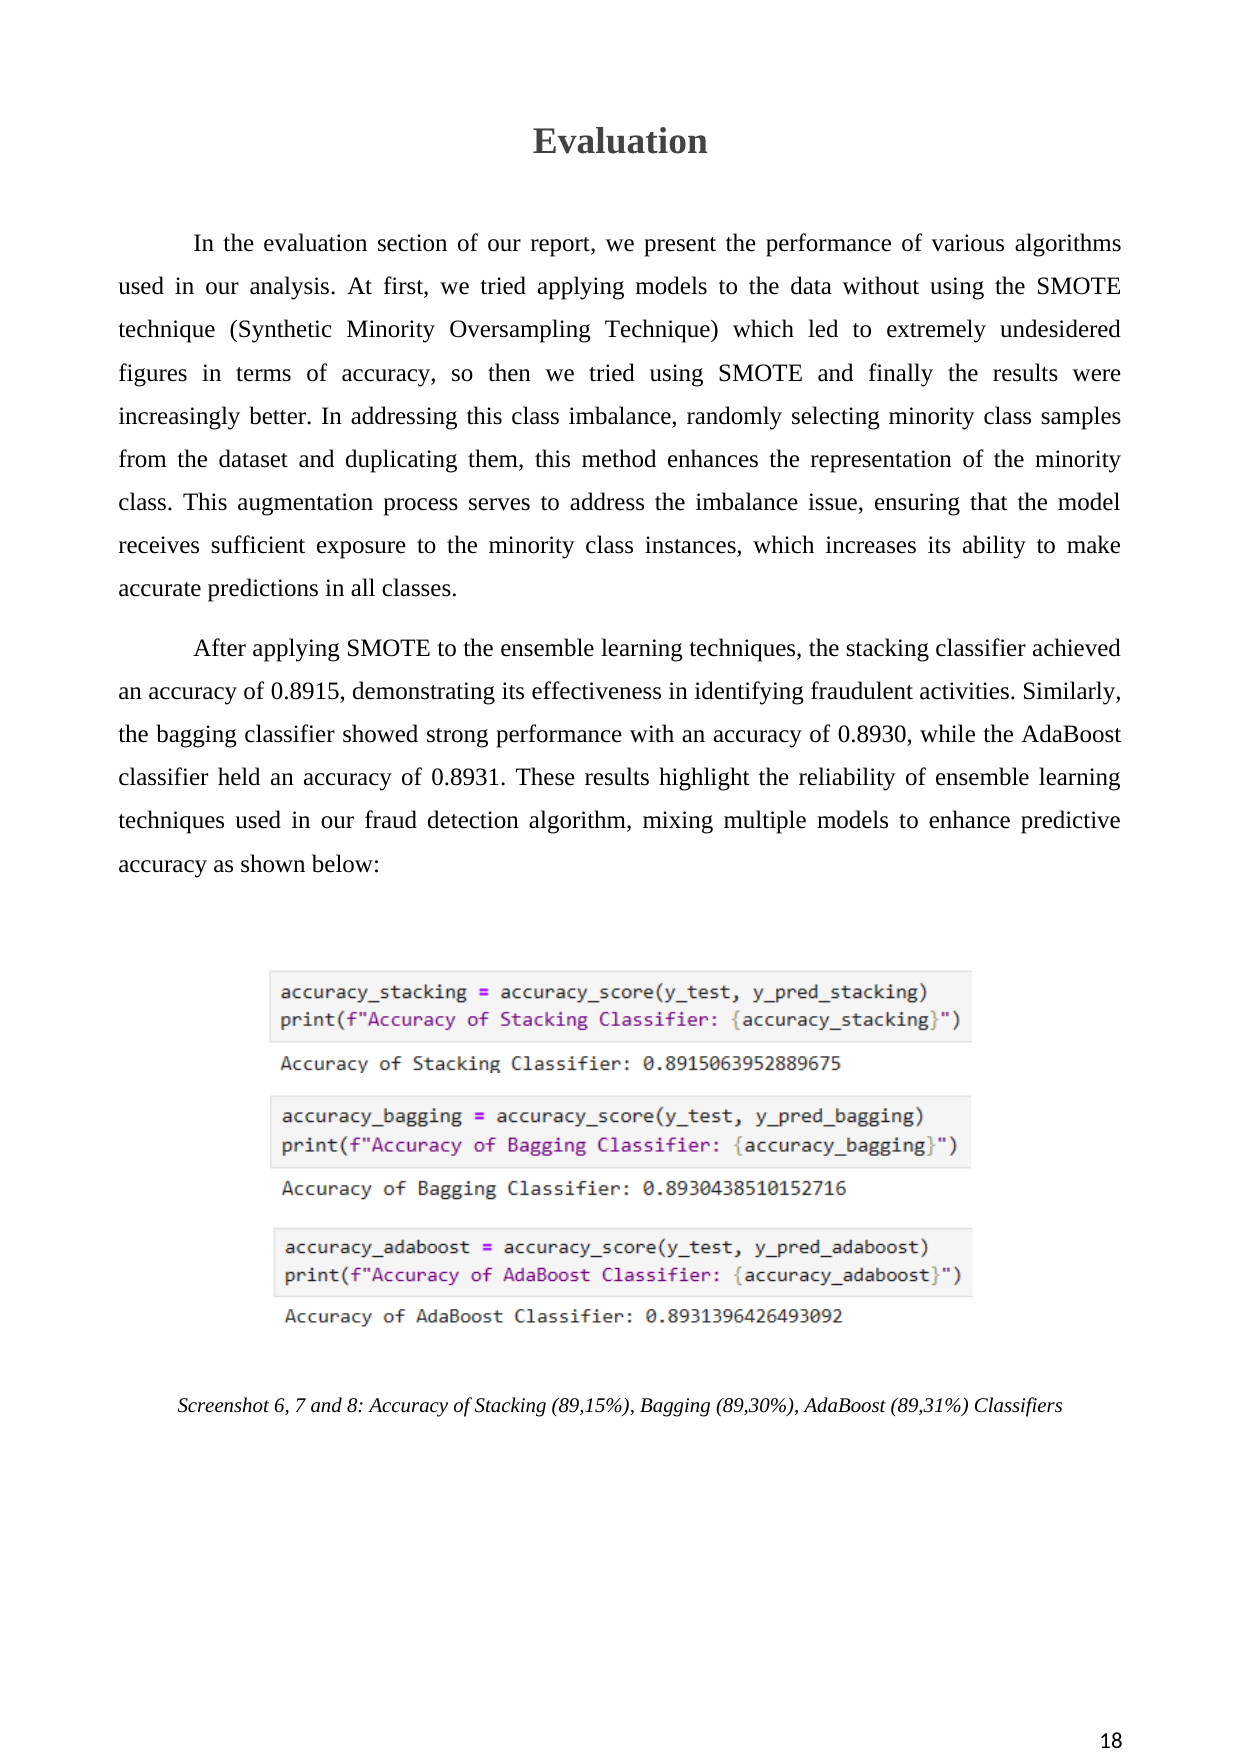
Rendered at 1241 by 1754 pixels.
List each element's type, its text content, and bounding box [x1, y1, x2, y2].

text In the evaluation section of our report, we present the performance of various algorithms used in our analysis. At first, we tried applying models to the data without using the SMOTE technique (Synthetic Minority Oversampling Technique) which led to extremely undesidered figures in terms of accuracy, so then we tried using SMOTE and finally the results were increasingly better. In addressing this class imbalance, randomly selecting minority class samples from the dataset and duplicating them, this method enhances the representation of the minority class. This augmentation process serves to address the imbalance issue, ensuring that the model receives sufficient exposure to the minority class instances, which increases its ability to make accurate predictions in all classes. [118, 228, 1122, 602]
text Screenshot 6, 7 and 8: Accuracy of Stacking (89,15%), Bagging (89,30%), AdaBoost (89,31%) Classifiers [118, 1393, 1122, 1417]
subtitle Evaluation [118, 118, 1122, 161]
text After applying SMOTE to the ensemble learning techniques, the stacking classifier achieved an accuracy of 0.8915, demonstrating its effectiveness in identifying fraudulent activities. Similarly, the bagging classifier showed strong performance with an accuracy of 0.8930, while the AdaBoost classifier held an accuracy of 0.8931. These results highlight the reliability of ensemble learning techniques used in our fraud detection algorithm, mixing multiple models to enhance predictive accuracy as shown below: [118, 633, 1122, 877]
picture [267, 1225, 973, 1328]
picture [268, 968, 972, 1073]
picture [269, 1093, 971, 1205]
